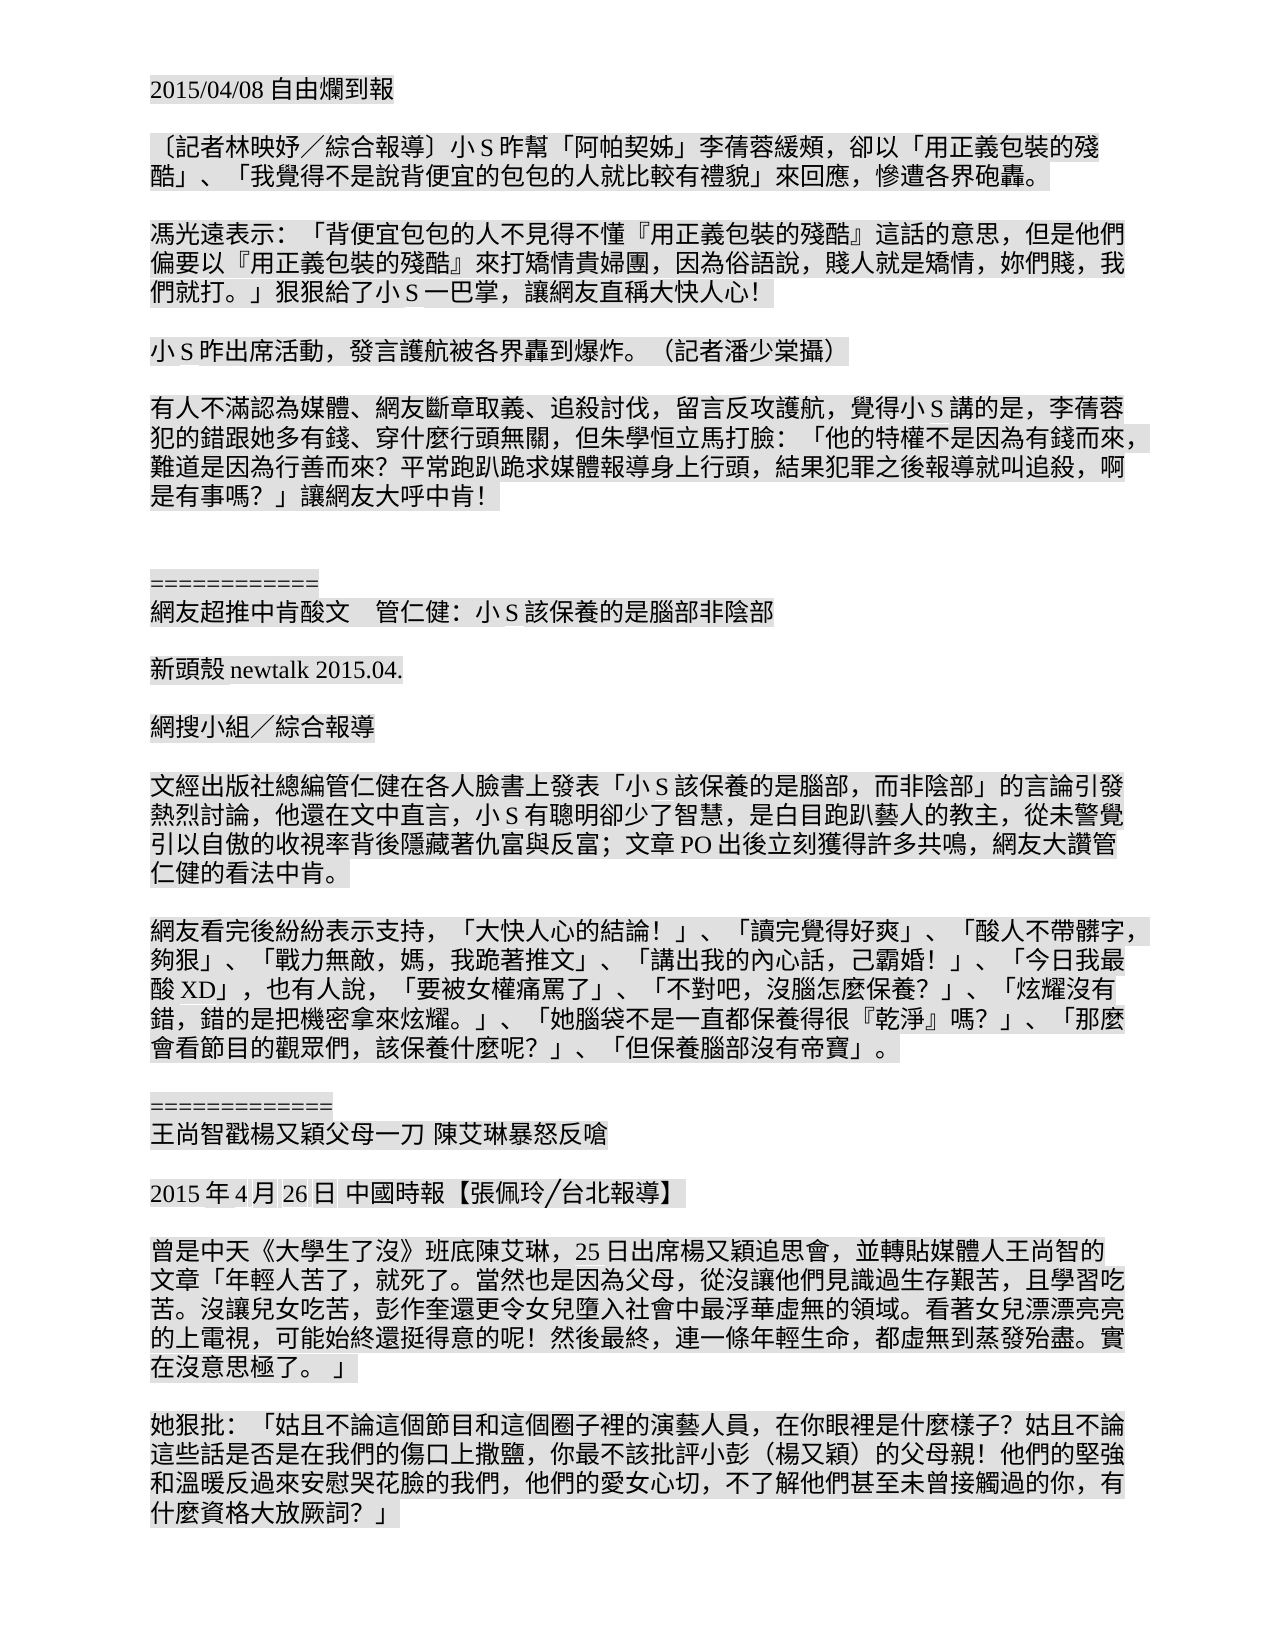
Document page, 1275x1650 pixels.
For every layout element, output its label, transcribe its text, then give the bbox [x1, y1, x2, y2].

text (4) 指出例子 維根斯坦離開哲學界16年(因為他相信他已經解決了所有哲學問題)，跑到山區教小學生，另外還從事各種勞力工作。16年後，他覺得自己原先的哲學觀念犯下嚴重錯誤，於是重返哲學。在他的 "PHILOSOPHICAL INVESTIGATIONS" 中，開宗明義引用聖奧古斯丁的一段文字，裏頭提到一種認識事物與學習語言意義的方法，叫做 ostensive definition，藉此說明意義如何在其所謂 "使用" (use) 中產生。 維根斯坦當然不反對這樣一種教學方法，他主要是企圖指出在我們透過這樣一些方法，學會認識事物的意義之 "前"，我們已經 "預先知道" 太多東西了。這樣一種 (神祕的) "預知"，給 "意義" 或 "語言" 的存在或產生，打下 "基礎"，使得語言或意義成為可能。 現在不是要講哲學，我只是想說說 ostensive definition。這方法很簡單，比方說我想教一個小朋友認識水果，我就手指著蘋果說 "蘋果"，手指著香蕉說 "香蕉"，拿起兩顆葡萄說 "兩顆"，"葡萄"，指著三顆西瓜說 "三顆"，"西瓜"，於是他不但學會了水果，也學會了數字。 同理，我若想教他認識顏色，我就找來紅花、紅蘋果、紅燈、紅氣球等等，告訴他說這是 "紅"；找來綠葉、綠色青菜、綠衣，告訴他說 "綠"。經過一段時間，他也許就能明白紅、綠是什麼意思。 有些東西憑空說我說不上來，不如用手指頭指給你看比較快。這樣一種 "指出" 的教學方法，就是ostensive definition。 奧古斯丁說他從小這樣學習語言，進而認識這個世界。我也覺得這方法挺好用。假若今天遇上一個外星人，他若想了解貓，了解狗，了解各種動物，與其憑空給貓狗定義個老半天，他恐怕依然一頭霧水，不如恁爸直接指給你看比較快。不過，下回當他看見豹時，也許會誤以為看見一隻大貓，恐怕會害他有生命危險。 為了安全起見，當我指著貓說 "貓" 時，我得順便發出喵喵聲，同時再另外多找些豹的圖片來，指著圖，要他睜大眼睛看清楚，豹是豹，貓是貓，外表不一樣，叫聲也不一樣，別搞混了。 我若有這樣一個外星朋友，我將充滿興致每天教導他認識地球萬物。可是，問題來了，如果我想要教他明白什麼是 "人渣" 呢？我就算打開電視或電腦或指著市面上一堆競選看板，指著一堆人渣的照片給他看，他恐怕還是很難確切掌握 "人渣" 的意義與模樣。 不過，還好各位是地球人而不是 ET。各位若想了解人渣、混蛋、壞蛋、蠢蛋、好人等等，也許不是不可能；我只要找出各種類別的一些典範，讓你從中體會他們如何講話，如何措詞，玩些什麼樣的心機，也許你就能從中掌握各種類別的基本特質。 可是，許多時候，我的教學恐怕還是很難成功，因為這裏頭其實有個根本障礙就是我們雖然都是地球人，但我們的 "世界" 也許長得不一樣；在我眼裏是個人渣小癟三，在你眼裏說不定是個青年才俊，搞不好還是個英雄或理想家呢。反之亦然。 溝通一種科學很容易，溝通一種世界卻幾乎是不可能的任務。截至目前為止，我還不曾成功過。 底下找來一些例子(case)供各位同學學習認識人性。不過，究竟是 case of "WHAT"? 這我不便說明。有些是良善的聲音，有些則令人不敢恭維。可以確定的是，人渣等級的case我不敢舉例。 其中有一些是垃圾言論，但依然在我所認知的言論自由範圍中；只要不是涉及造謠抹黑毀謗侮辱侵權等等，垃圾言論基本上還是可以存在。荒謬的不是垃圾之存在，荒謬的是垃圾竟然是這島上言論市場的唯一主流，幾乎是唯一的存在，橫行無阻，為所欲為；許多時候，甚至毫無道德界限可言。只要四下無人，許多台灣人似乎是完全沒有任何榮譽感、道德感與自尊心的，什麼事都幹得出來。 市面上無數的黑心食品，至少還為了多賺點錢，但在言論市場上，即使是對自己、對公眾都沒有任何益處但卻強烈污衊、傷害他人的言行或謠言，許多人也會毫不猶豫地匿名去做，因為他根本不在乎他人的死活，似乎完完全全沒有任何罪惡感。德蕾莎有句話挺有道理，她說，"愛的反面不是恨，而是冷漠。" 這幾年，在主流媒體的大力鼓動下，台灣社會有一種極其明顯且日趨惡質化的獵巫現象，每一回幾乎都是一種全民運動，以所謂正義之名，一窩蜂、不分青紅皂白、狂熱興奮地去傷害弱勢一方及少數異己或是猛打落水狗；其荒唐卑劣及反智程度，基本上就是一種文革再現。基本心態就是："誰落單誰倒楣，非我族類皆可殺。" 就連一些理應純粹訴諸複雜理性分析的議題如核電或經貿等等，也完完全全徹底變成一種不容許任何理性討論的 "絕對信仰"，誰敢對此有一絲質疑，誰就是賣台，誰就是敵人。 那個黨，以及那些我不敢點名也不屑點名的熱門政客們，其實非常非常樂意見到這樣一種愚民、暴民的文革現象，並且盡一切力量努力策畫及鼓動之。 自古以來，所有主流勢力其實都很樂於促使社會往這樣一種方向發展，因為人民越是蠢血沸騰，對於主流勢力越是有利；瘋狂盲目的群眾，被刻意導向成為一種打擊異己、令少數一方噤聲的免費工具。 也許你會以為，我只要明哲保身就沒事；顧好自己的前途事業最重要，我何必浪費時間精神去理會這些？可是，社會畢竟是一個整體，一個社會的善惡當然不會只報應在特定當事人的身上，而是報應在所有人、這一代及後代人們的身上。 你就算不考慮自己，也總該想一想這島上往後世世代代還會繼續有人居住在此，難道你真希望後人活在這樣一種奉行諸惡、為所欲為、以拳頭勢力決定是非、充滿暴戾之氣的嗜血野蠻社會中？ 陳真 ================= 江蕙臉書發文「台灣言論太自由」 網友痛批：要進軍中國嗎 三立新聞網2015/04/23 藝人楊又穎前（21）日於住家輕生身亡，台語天后江蕙今也在臉書感嘆，勸年輕人要珍惜生命，文中一句「台灣言論太自由」卻引發網友不滿。 江蕙就楊又穎輕生一事寫下，「剛要冒出頭的星星就這樣殞落，阮玲玉要走之前丟下這句話……人言可畏，希望楊小姐的犧牲可以讓一些人反省，讓整個社會祥和一點，當然也要奉勸年輕人要『愛惜生命』」 不過，接下來的話就讓PTT八卦板網友震怒，「台灣言論太自由，尤其藝人被謾罵好像也不太有人會回嗆（少數），還是因為謾罵的人看中這一點，所以能為所欲為，因為你／妳是藝人，你們能奈我何……唉……別這樣吧……一些愛罵人的你們請自重吧，一路好走了。」 不少鄉民看完文章怒批，「快滾」、「票賣的好 就囂張了嗎」、「講這種話太誇張了 垃圾」、更有人酸「怎麼跟成龍一樣了」、「看來二姐在為進軍中國作準備了。」對於自己的PO文竟激起網友反彈，公親變事主，恐是二姐始料未及的。 =================== 小S護航欠轟 朱學恒嗆：道德低落典範 2015/04/08自由爛到報 〔記者林映妤／綜合報導〕小S昨幫「阿帕契姊」李蒨蓉緩頰，卻以「用正義包裝的殘酷」、「我覺得不是說背便宜的包包的人就比較有禮貌」來回應，慘遭各界砲轟。 馮光遠表示：「背便宜包包的人不見得不懂『用正義包裝的殘酷』這話的意思，但是他們偏要以『用正義包裝的殘酷』來打矯情貴婦團，因為俗語說，賤人就是矯情，妳們賤，我們就打。」狠狠給了小S一巴掌，讓網友直稱大快人心！ 小S昨出席活動，發言護航被各界轟到爆炸。（記者潘少棠攝） 有人不滿認為媒體、網友斷章取義、追殺討伐，留言反攻護航，覺得小S講的是，李蒨蓉犯的錯跟她多有錢、穿什麼行頭無關，但朱學恒立馬打臉：「他的特權不是因為有錢而來，難道是因為行善而來？平常跑趴跪求媒體報導身上行頭，結果犯罪之後報導就叫追殺，啊是有事嗎？」讓網友大呼中肯！ ============ 網友超推中肯酸文 管仁健：小S該保養的是腦部非陰部 新頭殼newtalk 2015.04. 網搜小組／綜合報導 文經出版社總編管仁健在各人臉書上發表「小S該保養的是腦部，而非陰部」的言論引發熱烈討論，他還在文中直言，小S有聰明卻少了智慧，是白目跑趴藝人的教主，從未警覺引以自傲的收視率背後隱藏著仇富與反富；文章PO出後立刻獲得許多共鳴，網友大讚管仁健的看法中肯。 網友看完後紛紛表示支持，「大快人心的結論！」、「讀完覺得好爽」、「酸人不帶髒字，夠狠」、「戰力無敵，媽，我跪著推文」、「講出我的內心話，己霸婚！」、「今日我最酸XD」，也有人說，「要被女權痛罵了」、「不對吧，沒腦怎麼保養？」、「炫耀沒有錯，錯的是把機密拿來炫耀。」、「她腦袋不是一直都保養得很『乾淨』嗎？」、「那麼會看節目的觀眾們，該保養什麼呢？」、「但保養腦部沒有帝寶」。 ============= 王尚智戳楊又穎父母一刀 陳艾琳暴怒反嗆 2015年4月26日 中國時報【張佩玲╱台北報導】 曾是中天《大學生了沒》班底陳艾琳，25日出席楊又穎追思會，並轉貼媒體人王尚智的文章「年輕人苦了，就死了。當然也是因為父母，從沒讓他們見識過生存艱苦，且學習吃苦。沒讓兒女吃苦，彭作奎還更令女兒墮入社會中最浮華虛無的領域。看著女兒漂漂亮亮的上電視，可能始終還挺得意的呢！然後最終，連一條年輕生命，都虛無到蒸發殆盡。實在沒意思極了。 」 她狠批：「姑且不論這個節目和這個圈子裡的演藝人員，在你眼裡是什麼樣子？姑且不論這些話是否是在我們的傷口上撒鹽，你最不該批評小彭（楊又穎）的父母親！他們的堅強和溫暖反過來安慰哭花臉的我們，他們的愛女心切，不了解他們甚至未曾接觸過的你，有什麼資格大放厥詞？」 ===================== 網路霸凌害命 前女F4劉樂妍批匿名者小人 2015年4月23日 中央社 藝人楊又穎（Cindy）自殺身亡，她曾被網友匿名爆料批評抹黑，輕生原因也直指為工作與網路霸凌。前女F4團員劉樂妍（Fanny）就認為，公眾人物難免要被公評，但爆料者應坦蕩留下姓名，「只敢躲在網路後面匿名，算什麼英雄好漢」。 對於楊又穎因網路霸凌輕生，前女F4團員劉樂妍（Fanny）在臉書上貼文表示，「公眾人物難免要被公評，但是一昧的謾罵，目的到底是什麼？我們在明，敵在暗。真的不爽不滿意這人的做法你可以坦蕩一點留名留姓的站出來罵，如果真的是不對，相信公眾人物一定會道歉檢討，只敢躲在網路後面匿名，算什麼英雄好漢？！匿名靠北是小人的行為！」 ======================= 楊又穎輕生 引發「靠北部落客」網民反省 2015-04-22 中央社 「在這專頁靠北的真實性有多高呢?停止言語的霸凌吧!」藝人楊又穎（Cindy）輕生，引發「靠北部落客」粉絲團網友的反省 臉書粉絲團「靠北部落客」提供讓網友可以匿名爆料部落客或小模不為人知的一面，由於其匿名發文的機制，許多網友在上面暢所欲言，甚至有許多謾罵、攻擊的文章。 曾是「大學生了沒」固定班底，的藝人楊又穎（Cindy）昨天在台中家中輕生。臉書粉絲團擁有超過20萬人氣的她，曾被網友匿名在「靠北部落客」粉絲團爆料批評，引發風波。對於藝人楊又穎輕生，「靠北部落客」版主今天稍早在粉絲團PO文表達遺憾。 在楊又穎死訊傳出後，「靠北部落客」湧入大批留言，抨擊生前攻擊楊又穎的酸民，但也有網友留言反省這種在網路為發洩情緒的匿名、不負責任和扭曲事實的毒舌文化，所造成的負面影響。 一位網友語重心長發文指出： 今天cindy的事給我們一個警惕跟教訓（不論她是在工作上被霸凌或因為網友的攻擊，相信大家都知道之前有一陣子一直有人把cindy的壞卦每天投稿而導致這次事件） 不論是不是出現在電視上的藝人、或是在網路上崛起的部落客、網美、網拍模特，大家用了一句「公眾人物必須接受公評」就可以不論是非把人往死裡打。 討論上節目或是部落格的表現並沒有太大的不妥，但當有一個人爆卦帶了風向，下面回應就會一句兩句跟著起鬨。 不可否認現在為止這種匿名爆卦、匿名靠北的社團缺乏的就是真實性。「聽說」、「作夢夢到」、「朋友的朋友」、「誰的誰告訴我的」.....每個人都愛八卦、喜歡小道消息，姑且不論好卦，嚴重的、大家愛聽的，幾乎是壞卦。但在手機在電腦後面的我們，有想過當事人真的承受的住嗎？ 如果爆卦出現非真實性的壞卦，這對當事人是多麼的傷害。 因為他的一口嘴抵擋不住這麼多人的指點，也無法一一的澄清。 大多數的爆卦者及觀看粉專的人是素人，沒有人認識，所以不怕被登上版面，不怕被陌生人指指點點。 群眾的力量真的很可怕，就算很多人說每天看爆卦專業是必定行程，但希望各位網友在送出壞卦之前，可以多思考一下，自己是否會無形的成為加害者。也希望這種匿名的風氣，可以在這次的事件漸漸的式微。 =============== 田馥甄嘆言語成殺人武器 慟美麗的星星隕落 NOWnews 2015年4月23日 記者李金霓／台北報導 楊又穎因網路霸凌，選擇自殺結束寶貴生命，令人惋惜，她曾拍過田馥甄《請你給我好一點的情敵》MV，今晚間田馥甄也在臉書感嘆，網路言語霸凌讓一顆美麗的星星隕落，言語是用來溝通彼此的差異，而不是殺人的武器。 沉澱了一晚，田馥甄才在臉書發文： 「網路的發明是便捷生活並美好世界的，不要為了網路資訊發達，覺得自己想表達的資訊相對容易被覆蓋，而說出誇張並違背本意的言語來吸引世界關注……」 「一夜難眠，起床後發現自己還是很心痛又遺憾這個事件的發生。網路是人類文明的發明，卻引發了文明背後的殘忍獸性，把拉近彼此距離、便捷生活的美好發明變成了可以匿名攻擊他人的武器。真的很悲哀……躲在電腦螢幕背後不負責的扭曲事實苛責他人。言語是用來溝通彼此的差異，而不是殺人的武器。充滿人身攻擊的抹黑跟幽默其實是兩回事。我們有幸擁有言論自由，但真正的自由並非任意妄為想說什麼就說什麼。」 ========== 臉書重開張悼楊又穎 李蒨蓉：我懂獵巫霸凌 2015年4月23日 中央社 藝人楊又穎遭網路霸凌選擇輕生，在阿帕契案風波中一度關臉書的藝人李蒨蓉今天重開臉書，談被獵巫霸凌，全文如下： 令人心碎的新聞，年輕女模禁不住工作上和網路霸凌，尋短結束生命。 阿帕契打卡風波事發至今，我哭過三次，第一次在桃園地檢署，經過一整天的偵訊，看到這麼多好朋友被我牽累，我走到角落情緒崩潰地大哭，即便如此，個性好強的我，眼淚擦一擦走出地檢署，在鏡頭前面道歉的時候，心裡面我都在告訴自己不准掉一滴眼淚！ 第二次，記者說有匿名爆料，指控我的家人，個人業個人擔，這種抄家滅門的牽拖式爆料，對於沒有辦法好好保護到我的家人，我又再次崩潰地大哭。 第三次，今天早上我一面看報紙一面大哭，傻女孩，有什麼事情走不下去，要選擇做傻事！？妳還這麼年輕，前程似錦，怎麼會這麼想不開？ 我決定，今天打開臉書，勇敢面對。 頭幾天，記者每天在家門口守候，我根本沒有辦法出門，我也不敢出門，所有的家務事都是由老公一肩扛，還拜託女朋友幫我買菜，直到最近這幾天生活漸漸回復正常，我開始出門接觸人群。偶爾會有路人走過來拍拍我的肩膀給我加油打氣，當然也會有路人對我投射異樣的眼光，但我若淡淡的回看，對方反而會立即把眼睛撇開，也許是不屑看我吧！也許是要趕回鍵盤前在版上補罵我兩句吧！無論如何，我心想，最壞的不過也就是如此。 在新聞吵得沸沸揚揚的時候，朋友叫我關電視，叫我不要再看了，我偏不！名嘴講的口沫橫飛，報章雜誌的連環式報導，每一個我都看過，就連在這裡，臉書上批評的留言，我從未刪過任何一條，而且我都有細細讀完。所有的事情不管是真是假，斷章取義還是添油加醋，在這時候我是全民公敵，多講只會多錯，我默默地在家沉潛，閉上嘴巴，告訴我自己，這是我要經歷的人生課題，無論未來發展如何，我要從中記取教訓、學習智慧、學習謙卑。 在這一場獵巫風潮中，我很清楚被綁在木椿上焚燒的滋味，我每天都在向上天禱告，祈禱上天保佑謾罵者能夠生活幸福美滿，因為我相信唯有快樂、滿足的人，才能散發馨香，傳播正面的能量。 任何覺得自己被霸凌的人，請你聽我說，每一個人都是獨特的個體，每一個人都有自由的思想，社交網路的流行也造就了大家對留言的得失心，但是文字畢竟只是文字，他人的文字沒有辦法斷定你的自我價值，他人的文字沒有辦法替你活出生命，不要讓他人的言行綁架了你！ 謾罵的酸民不是我們的嘴，下筆的記者不是我們的手，我們無法改變他人的思想，唯有強化自己！ 共勉之～ [150, 75, 1125, 1557]
